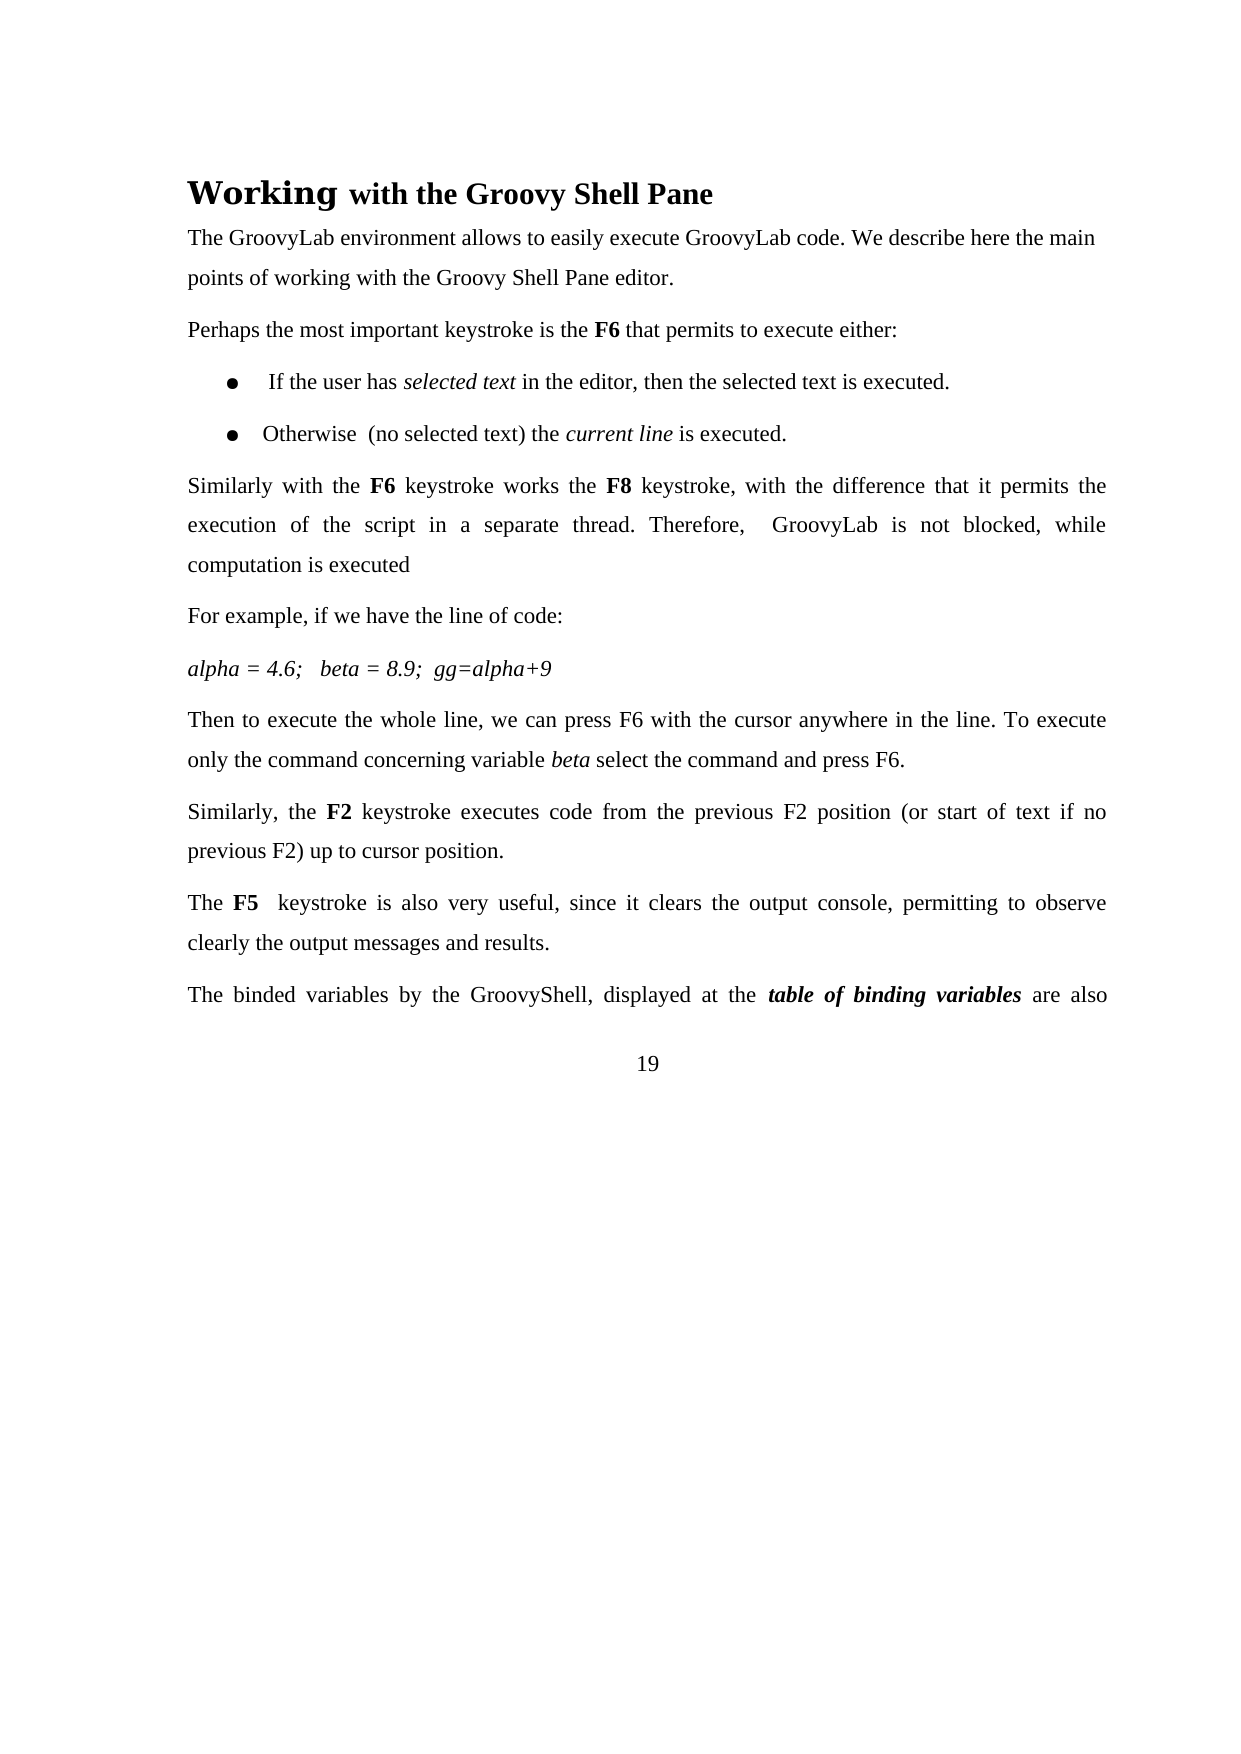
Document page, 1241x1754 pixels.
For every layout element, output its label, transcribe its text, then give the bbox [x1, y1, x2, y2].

text Similarly, the F2 keystroke executes code from the previous F2 position (or start of text if no previous F2) up to cursor position. [187, 798, 1108, 864]
text alpha = 4.6; beta = 8.9; gg=alpha+9 [187, 654, 1108, 681]
subtitle Working with the Groovy Shell Pane [187, 175, 1108, 212]
list Otherwise (no selected text) the current line is executed. [225, 420, 1108, 446]
text The GroovyLab environment allows to easily execute GroovyLab code. We describe here the main points of working with the Groovy Shell Pane editor. [187, 224, 1108, 290]
text The binded variables by the GroovyShell, displayed at the table of binding variables are also [187, 981, 1108, 1007]
text The F5 keystroke is also very useful, since it clears the output console, permitting to observe clearly the output messages and results. [187, 889, 1108, 955]
text Similarly with the F6 keystroke works the F8 keystroke, with the difference that it permits the execution of the script in a separate thread. Therefore, GroovyLab is not blocked, while computation is executed [187, 472, 1108, 577]
text For example, if we have the line of code: [187, 603, 1108, 629]
text Then to execute the whole line, we can press F6 with the cursor anywhere in the line. To execute only the command concerning variable beta select the command and press F6. [187, 707, 1108, 772]
text Perhaps the most important keystroke is the F6 that permits to execute either: [187, 316, 1108, 342]
list If the user has selected text in the editor, then the selected text is executed. [225, 368, 1108, 394]
